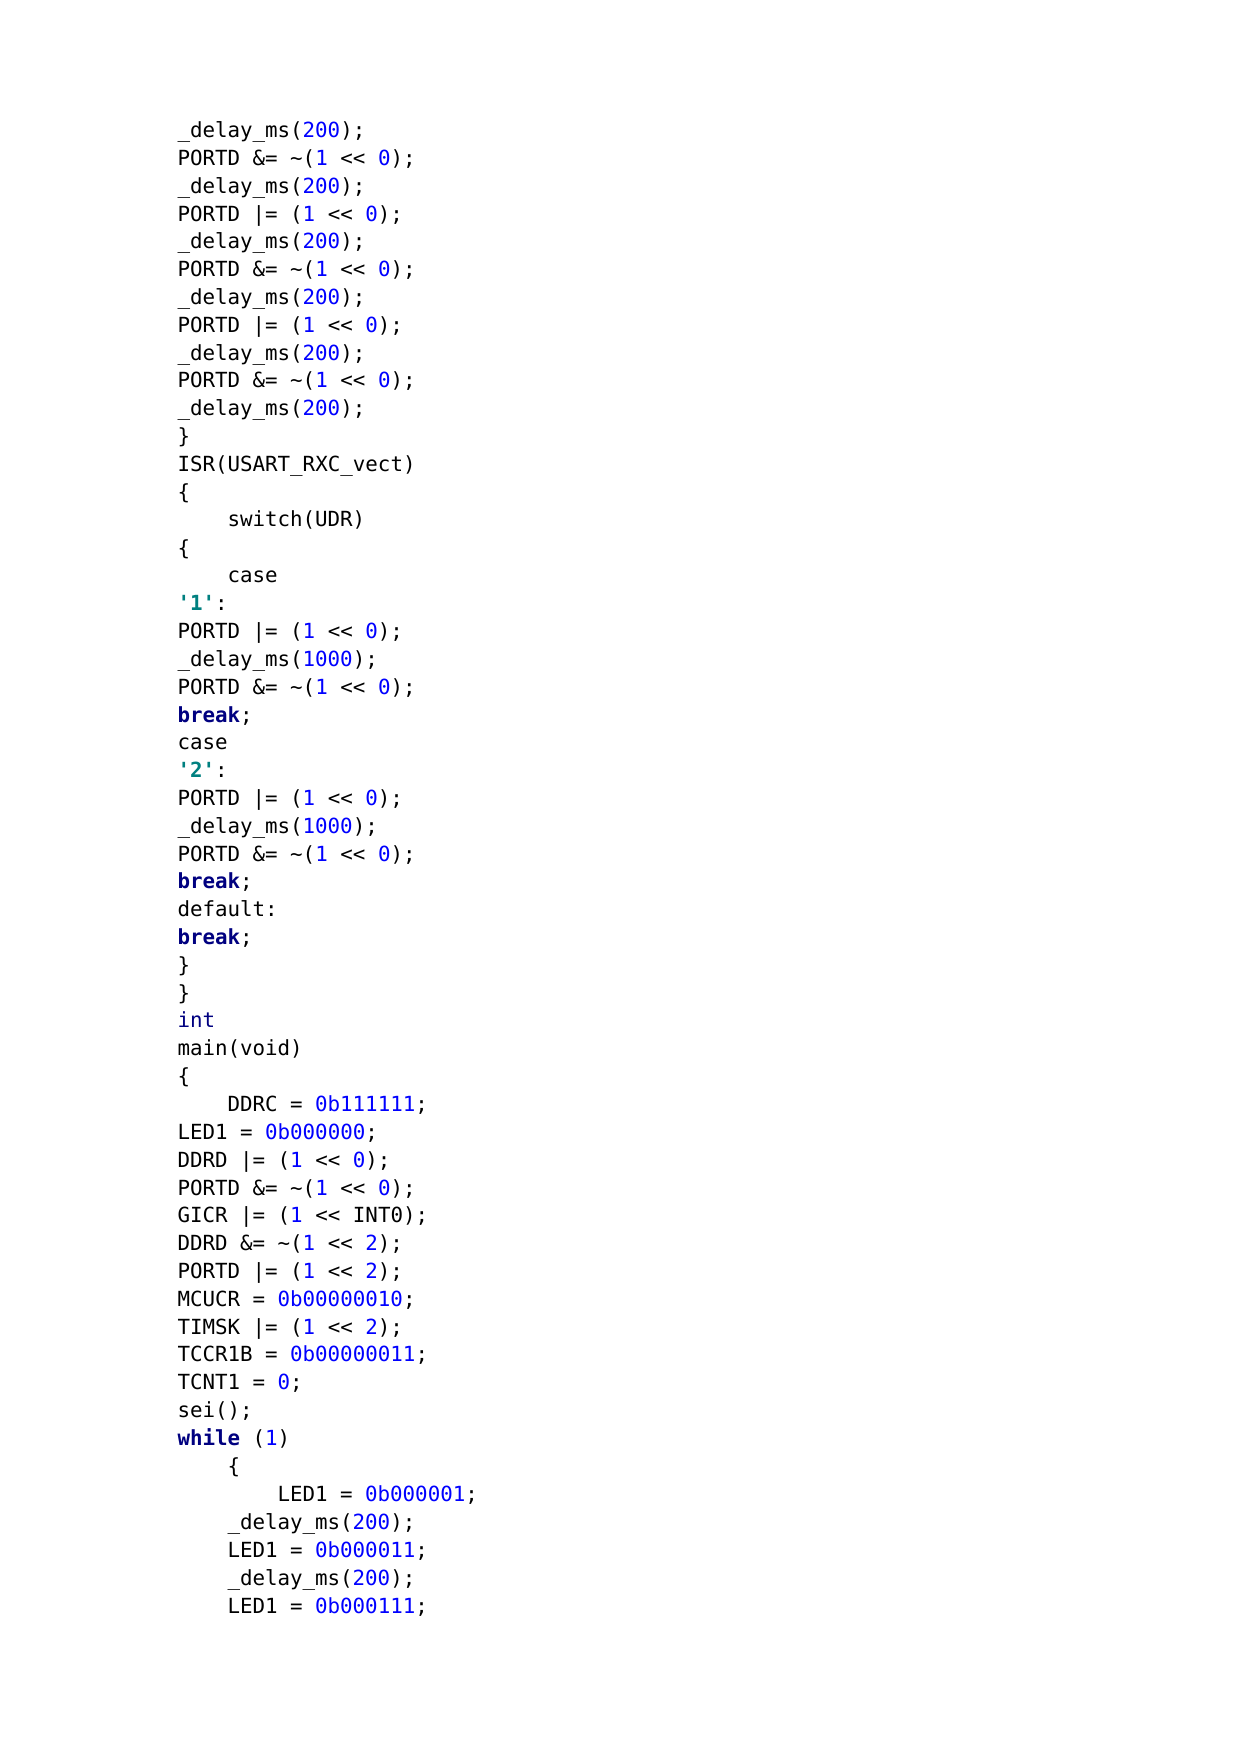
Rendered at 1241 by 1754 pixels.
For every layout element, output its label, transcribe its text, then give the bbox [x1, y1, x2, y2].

text _delay_ms(1000); [177, 647, 1152, 671]
text LED1 = 0b000111; [177, 1594, 1152, 1618]
text _delay_ms(200); [177, 396, 1152, 421]
text PORTD &= ~(1 << 0); [177, 368, 1152, 393]
text _delay_ms(1000); [177, 814, 1152, 838]
text default: [177, 897, 1152, 922]
text int [177, 1008, 1152, 1033]
text _delay_ms(200); [177, 285, 1152, 309]
text TIMSK |= (1 << 2); [177, 1315, 1152, 1339]
text _delay_ms(200); [177, 1510, 1152, 1534]
text _delay_ms(200); [177, 118, 1152, 142]
text case [177, 563, 1152, 588]
text PORTD |= (1 << 0); [177, 619, 1152, 643]
text { [177, 1454, 1152, 1478]
text } [177, 981, 1152, 1005]
text { [177, 536, 1152, 560]
text TCNT1 = 0; [177, 1370, 1152, 1394]
text PORTD &= ~(1 << 0); [177, 842, 1152, 866]
text ISR(USART_RXC_vect) [177, 452, 1152, 476]
text LED1 = 0b000001; [177, 1482, 1152, 1506]
text DDRC = 0b111111; [177, 1092, 1152, 1116]
text _delay_ms(200); [177, 1566, 1152, 1590]
text '2': [177, 758, 1152, 782]
text TCCR1B = 0b00000011; [177, 1342, 1152, 1367]
text PORTD |= (1 << 0); [177, 202, 1152, 226]
text DDRD &= ~(1 << 2); [177, 1231, 1152, 1256]
text } [177, 953, 1152, 977]
text GICR |= (1 << INT0); [177, 1203, 1152, 1228]
text _delay_ms(200); [177, 174, 1152, 198]
text PORTD |= (1 << 0); [177, 313, 1152, 337]
text main(void) [177, 1036, 1152, 1061]
text DDRD |= (1 << 0); [177, 1148, 1152, 1172]
text while (1) [177, 1426, 1152, 1450]
text LED1 = 0b000000; [177, 1120, 1152, 1144]
text '1': [177, 591, 1152, 616]
text _delay_ms(200); [177, 229, 1152, 254]
text switch(UDR) [177, 507, 1152, 532]
text break; [177, 703, 1152, 727]
text PORTD &= ~(1 << 0); [177, 1176, 1152, 1200]
text PORTD &= ~(1 << 0); [177, 257, 1152, 281]
text _delay_ms(200); [177, 341, 1152, 365]
text LED1 = 0b000011; [177, 1538, 1152, 1562]
text PORTD |= (1 << 0); [177, 786, 1152, 810]
text break; [177, 925, 1152, 949]
text PORTD &= ~(1 << 0); [177, 675, 1152, 699]
text { [177, 1064, 1152, 1088]
text PORTD |= (1 << 2); [177, 1259, 1152, 1283]
text MCUCR = 0b00000010; [177, 1287, 1152, 1311]
text { [177, 480, 1152, 504]
text case [177, 730, 1152, 755]
text } [177, 424, 1152, 448]
text PORTD &= ~(1 << 0); [177, 146, 1152, 170]
text break; [177, 869, 1152, 894]
text sei(); [177, 1398, 1152, 1422]
